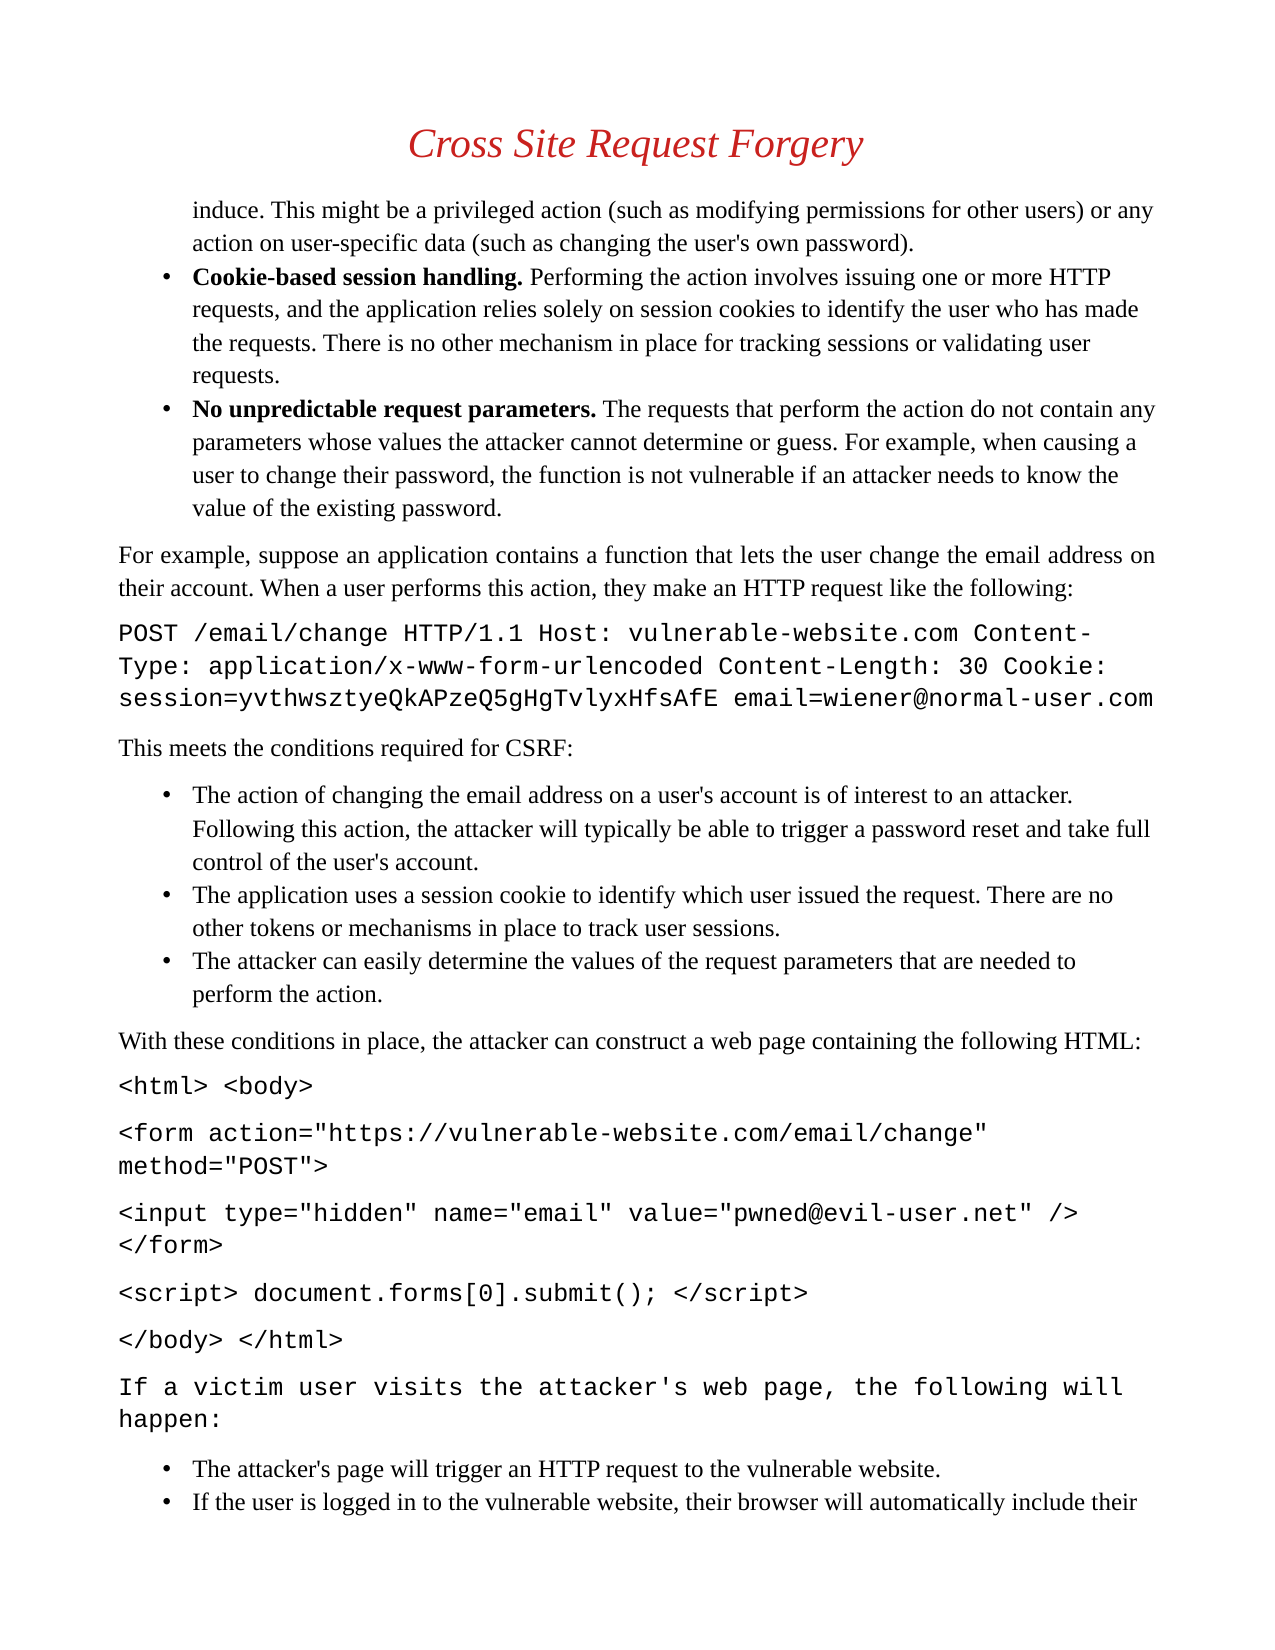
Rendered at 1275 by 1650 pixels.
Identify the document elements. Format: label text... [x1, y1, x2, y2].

text For example, suppose an application contains a function that lets the user change the email address on their account. When a user performs this action, they make an HTTP request like the following: [118, 540, 1157, 602]
list No unpredictable request parameters. The requests that perform the action do not contain any parameters whose values the attacker cannot determine or guess. For example, when causing a user to change their password, the function is not vulnerable if an attacker needs to know the value of the existing password. [162, 394, 1157, 521]
text <form action="https://vulnerable-website.com/email/change" method="POST"> [118, 1121, 1157, 1182]
list If the user is logged in to the vulnerable website, their browser will automatically include their [162, 1487, 1157, 1516]
list The attacker's page will trigger an HTTP request to the vulnerable website. [162, 1454, 1157, 1483]
text This meets the conditions required for CSRF: [118, 733, 1157, 762]
text If a victim user visits the attacker's web page, the following will happen: [118, 1374, 1157, 1435]
list The attacker can easily determine the values of the request parameters that are needed to perform the action. [162, 946, 1157, 1007]
list induce. This might be a privileged action (such as modifying permissions for other users) or any action on user-specific data (such as changing the user's own password). [162, 196, 1157, 257]
text POST /email/change HTTP/1.1 Host: vulnerable-website.com Content-Type: application/x-www-form-urlencoded Content-Length: 30 Cookie: session=yvthwsztyeQkAPzeQ5gHgTvlyxHfsAfE email=wiener@normal-user.com [118, 621, 1157, 714]
text <script> document.forms[0].submit(); </script> [118, 1280, 1157, 1308]
text <input type="hidden" name="email" value="pwned@evil-user.net" /> </form> [118, 1201, 1157, 1261]
text <html> <body> [118, 1074, 1157, 1102]
list The application uses a session cookie to identify which user issued the request. There are no other tokens or mechanisms in place to track user sessions. [162, 880, 1157, 941]
text </body> </html> [118, 1327, 1157, 1356]
text With these conditions in place, the attacker can construct a web page containing the following HTML: [118, 1026, 1157, 1055]
list Cookie-based session handling. Performing the action involves issuing one or more HTTP requests, and the application relies solely on session cookies to identify the user who has made the requests. There is no other mechanism in place for tracking sessions or validating user requests. [162, 262, 1157, 389]
list The action of changing the email address on a user's account is of interest to an attacker. Following this action, the attacker will typically be able to trigger a password reset and take full control of the user's account. [162, 781, 1157, 875]
